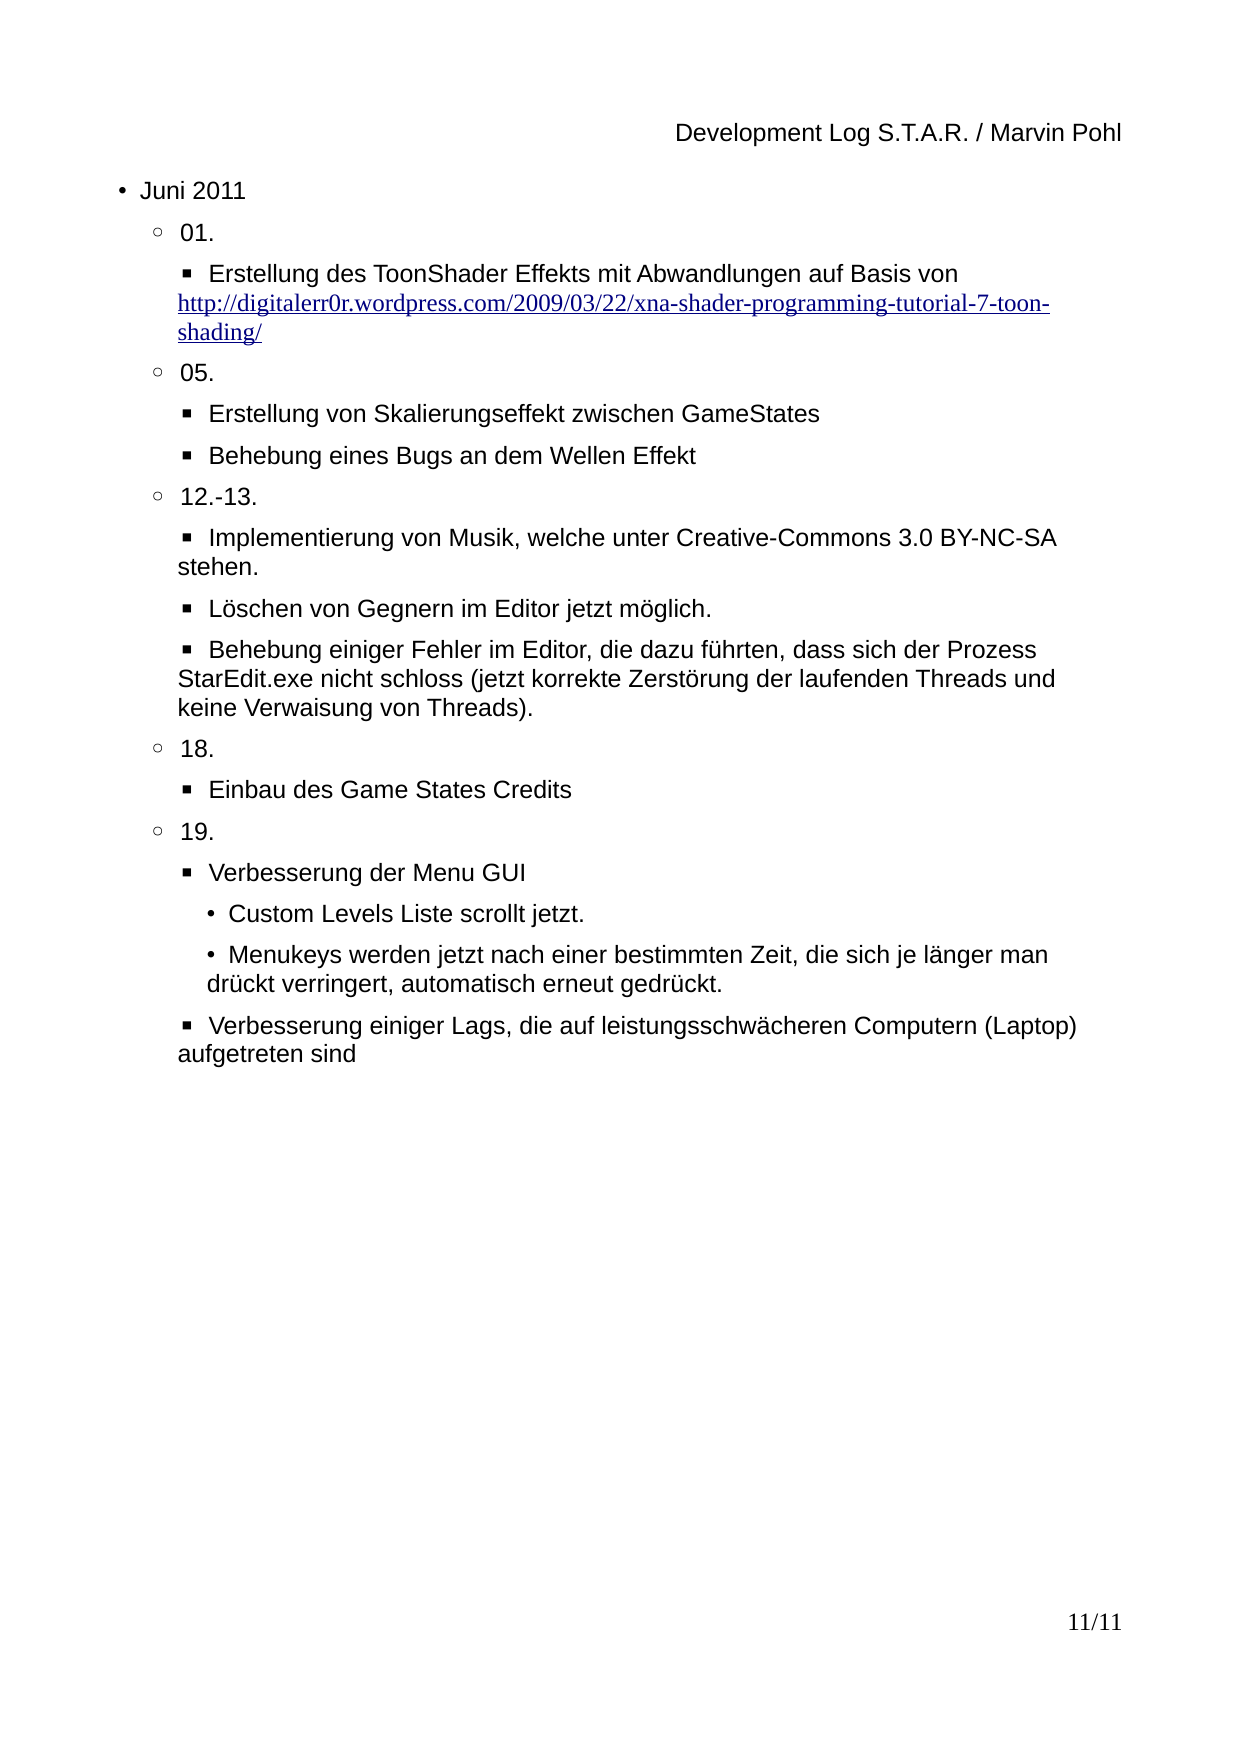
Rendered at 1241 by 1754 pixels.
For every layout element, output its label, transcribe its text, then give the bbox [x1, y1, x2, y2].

list 12.-13. [148, 482, 1122, 511]
list 05. [148, 358, 1122, 387]
list Einbau des Game States Credits [177, 775, 1122, 804]
list Erstellung des ToonShader Effekts mit Abwandlungen auf Basis von http://digitalerr0r.wordpress.com/2009/03/22/xna-shader-programming-tutorial-7-toon-shading/ [177, 259, 1122, 346]
list 19. [148, 816, 1122, 845]
list 18. [148, 734, 1122, 763]
list Behebung einiger Fehler im Editor, die dazu führten, dass sich der Prozess StarEdit.exe nicht schloss (jetzt korrekte Zerstörung der laufenden Threads und keine Verwaisung von Threads). [177, 635, 1122, 721]
list Menukeys werden jetzt nach einer bestimmten Zeit, die sich je länger man drückt verringert, automatisch erneut gedrückt. [207, 941, 1122, 998]
list Implementierung von Musik, welche unter Creative-Commons 3.0 BY-NC-SA stehen. [177, 523, 1122, 581]
list Verbesserung der Menu GUI [177, 858, 1122, 887]
list 01. [148, 218, 1122, 247]
list Juni 2011 [118, 176, 1122, 205]
list Custom Levels Liste scrollt jetzt. [207, 899, 1122, 928]
list Löschen von Gegnern im Editor jetzt möglich. [177, 593, 1122, 622]
list Verbesserung einiger Lags, die auf leistungsschwächeren Computern (Laptop) aufgetreten sind [177, 1011, 1122, 1068]
list Erstellung von Skalierungseffekt zwischen GameStates [177, 399, 1122, 428]
list Behebung eines Bugs an dem Wellen Effekt [177, 441, 1122, 469]
